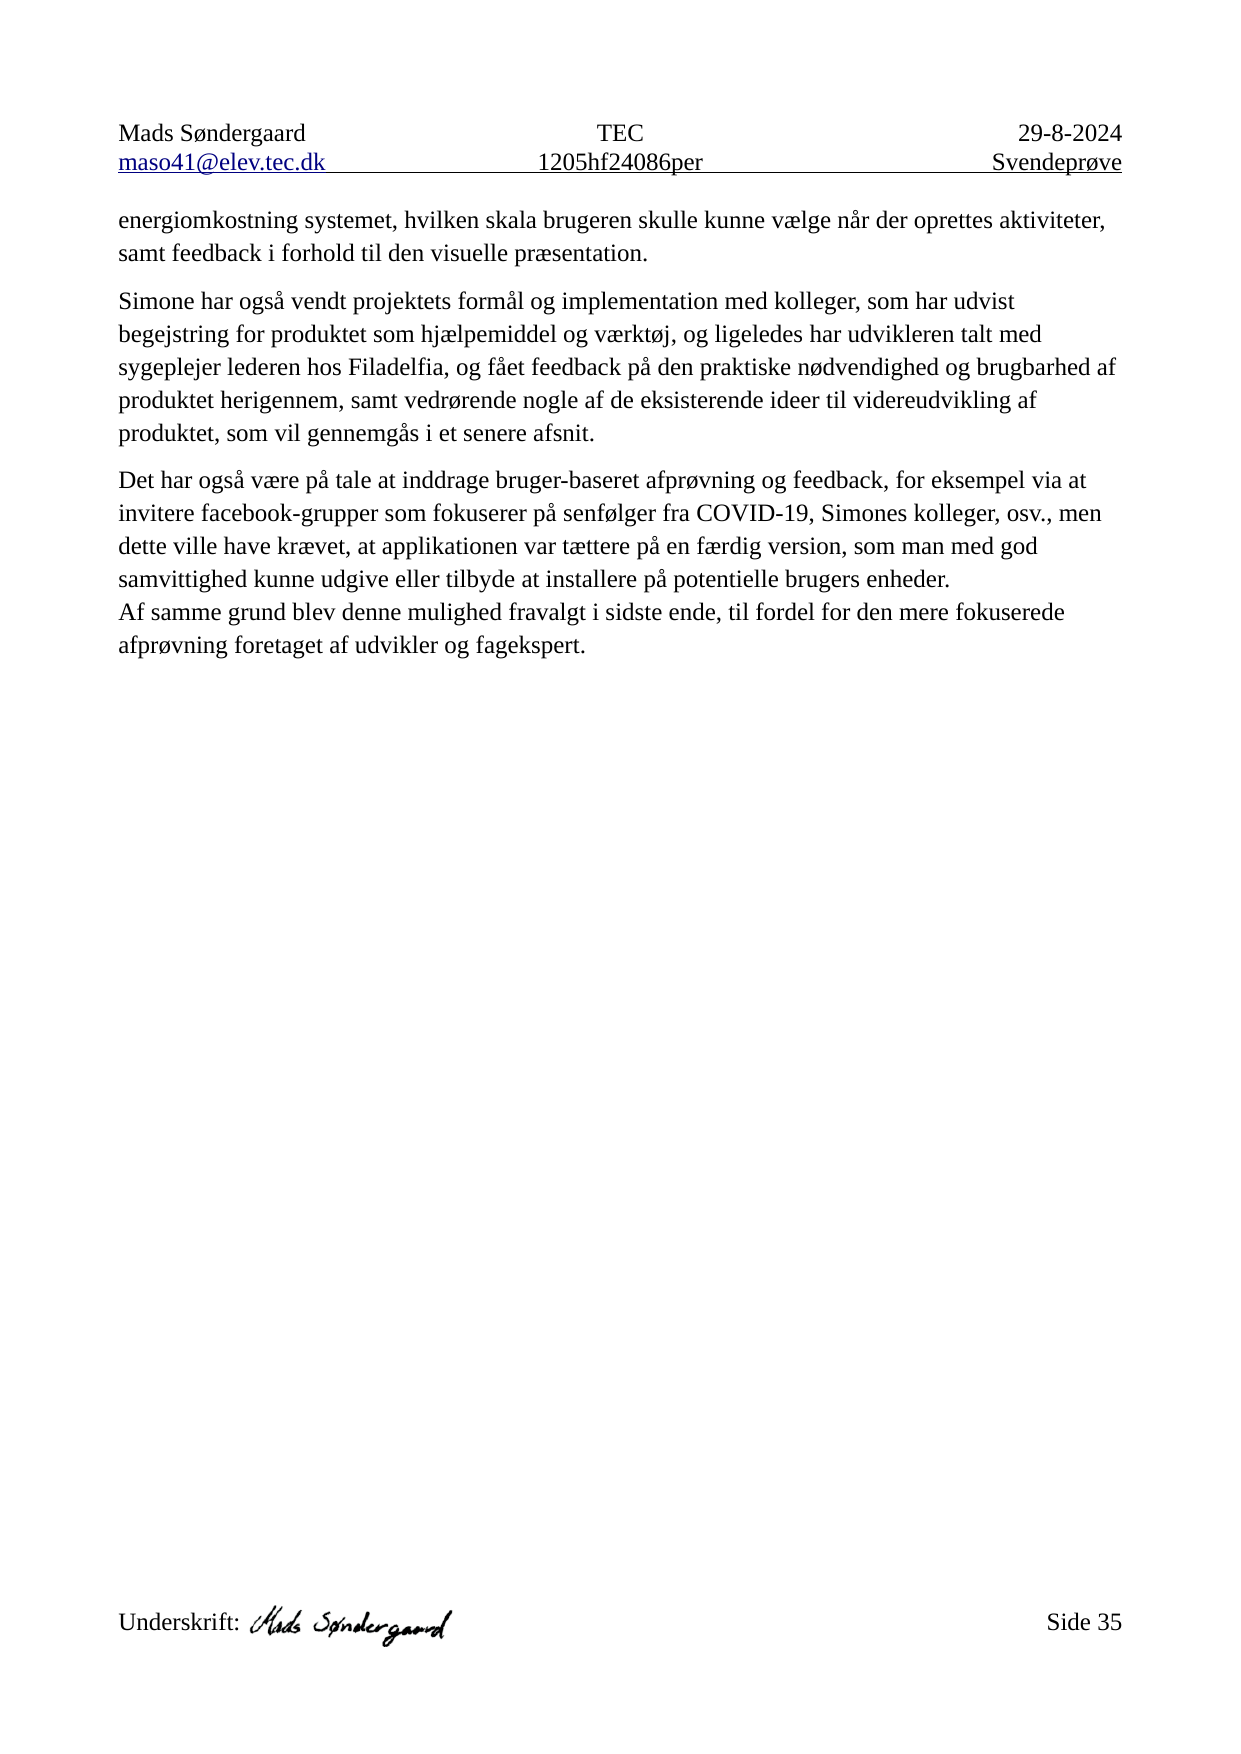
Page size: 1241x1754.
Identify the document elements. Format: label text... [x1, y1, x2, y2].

text Simone har også vendt projektets formål og implementation med kolleger, som har udvist begejstring for produktet som hjælpemiddel og værktøj, og ligeledes har udvikleren talt med sygeplejer lederen hos Filadelfia, og fået feedback på den praktiske nødvendighed og brugbarhed af produktet herigennem, samt vedrørende nogle af de eksisterende ideer til videreudvikling af produktet, som vil gennemgås i et senere afsnit. [118, 286, 1122, 447]
text energiomkostning systemet, hvilken skala brugeren skulle kunne vælge når der oprettes aktiviteter, samt feedback i forhold til den visuelle præsentation. [118, 205, 1122, 267]
text Det har også være på tale at inddrage bruger-baseret afprøvning og feedback, for eksempel via at invitere facebook-grupper som fokuserer på senfølger fra COVID-19, Simones kolleger, osv., men dette ville have krævet, at applikationen var tættere på en færdig version, som man med god samvittighed kunne udgive eller tilbyde at installere på potentielle brugers enheder. Af samme grund blev denne mulighed fravalgt i sidste ende, til fordel for den mere fokuserede afprøvning foretaget af udvikler og fagekspert. [118, 465, 1122, 659]
picture [244, 1600, 458, 1647]
